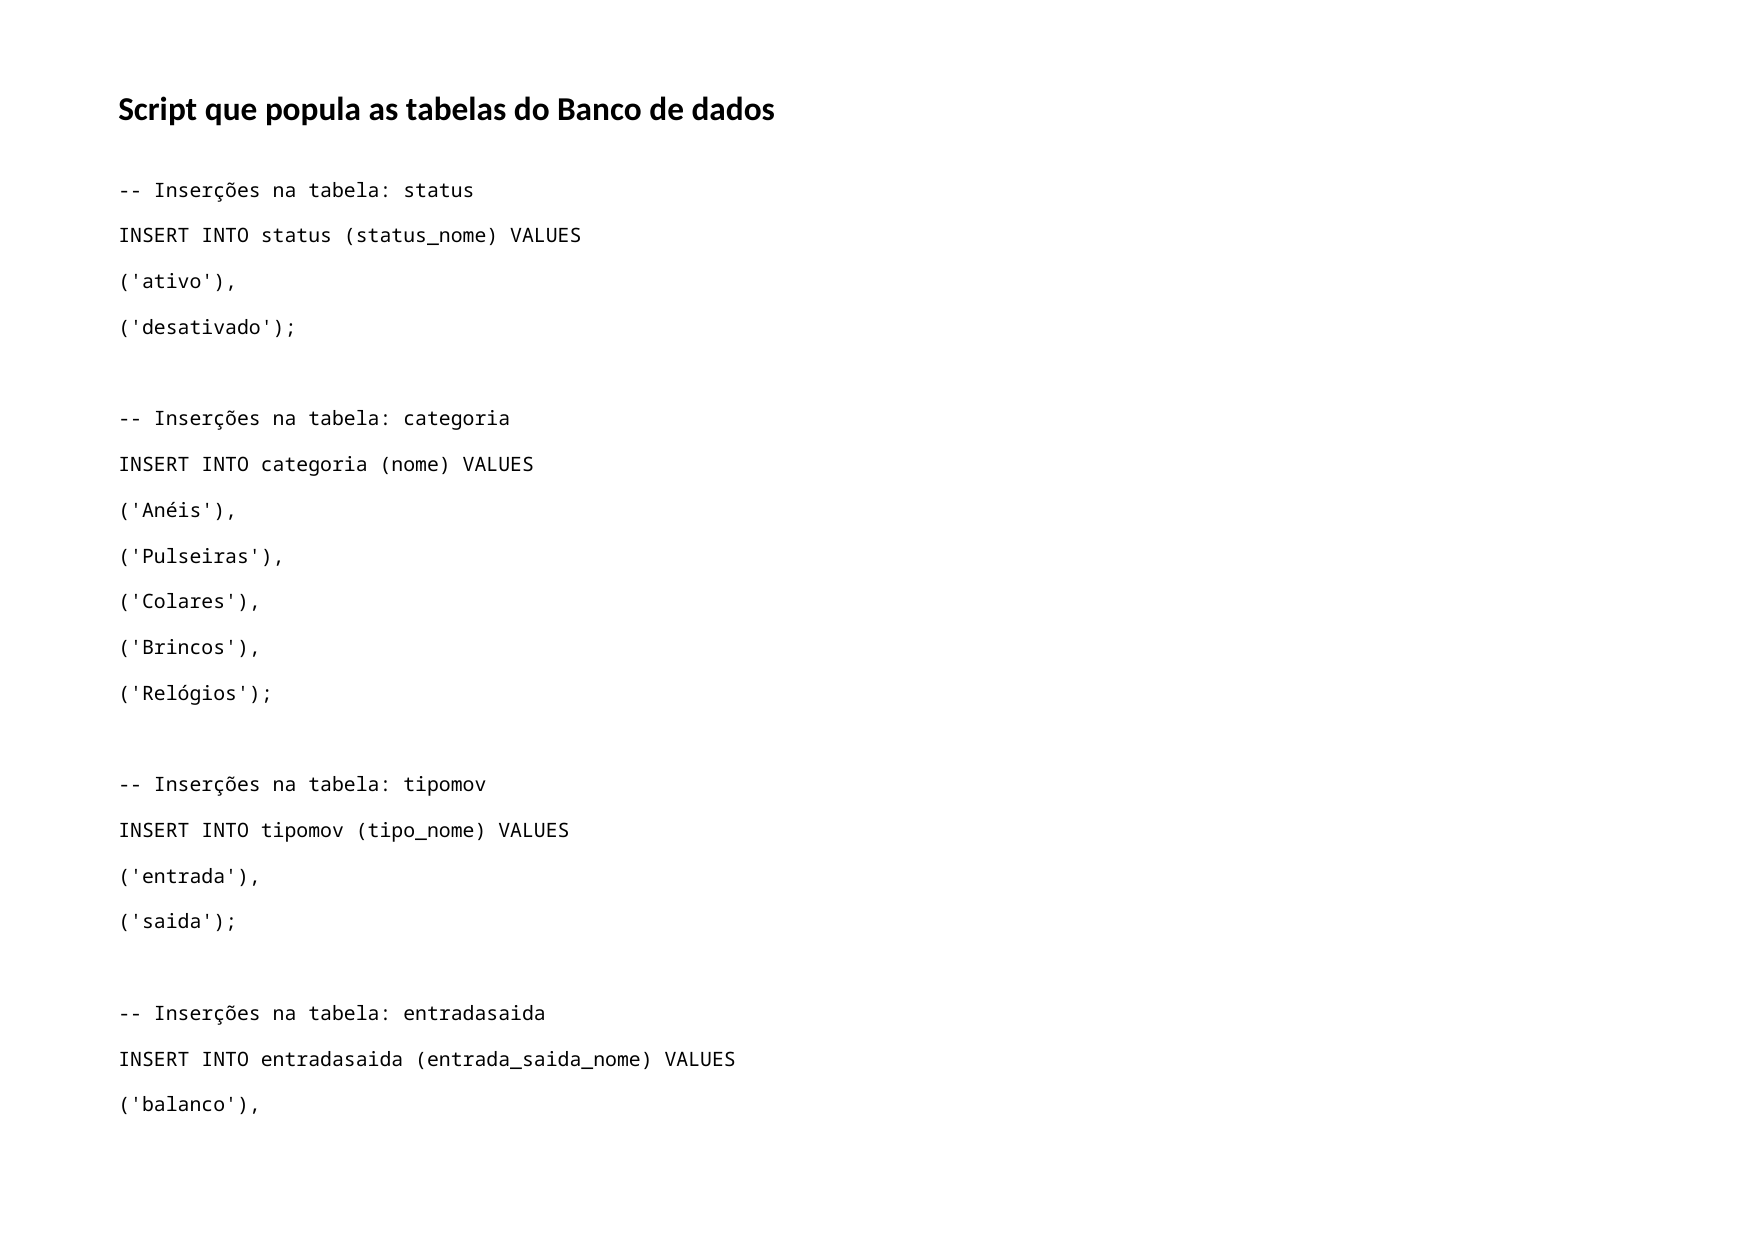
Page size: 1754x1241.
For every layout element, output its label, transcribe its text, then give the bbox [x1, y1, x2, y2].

text ('balanco'), [118, 1091, 1606, 1118]
text INSERT INTO categoria (nome) VALUES [118, 450, 1606, 477]
text Script que popula as tabelas do Banco de dados [118, 88, 1606, 129]
text ('Anéis'), [118, 496, 1606, 523]
text ('entrada'), [118, 862, 1606, 889]
text -- Inserções na tabela: categoria [118, 405, 1606, 432]
text INSERT INTO tipomov (tipo_nome) VALUES [118, 816, 1606, 843]
text -- Inserções na tabela: entradasaida [118, 999, 1606, 1026]
text ('Pulseiras'), [118, 542, 1606, 569]
text INSERT INTO entradasaida (entrada_saida_nome) VALUES [118, 1045, 1606, 1072]
text ('Brincos'), [118, 633, 1606, 660]
text ('Relógios'); [118, 679, 1606, 706]
text ('desativado'); [118, 313, 1606, 340]
text -- Inserções na tabela: status [118, 176, 1606, 203]
text ('ativo'), [118, 267, 1606, 294]
text -- Inserções na tabela: tipomov [118, 771, 1606, 797]
text ('saida'); [118, 908, 1606, 935]
text INSERT INTO status (status_nome) VALUES [118, 222, 1606, 249]
text ('Colares'), [118, 588, 1606, 614]
